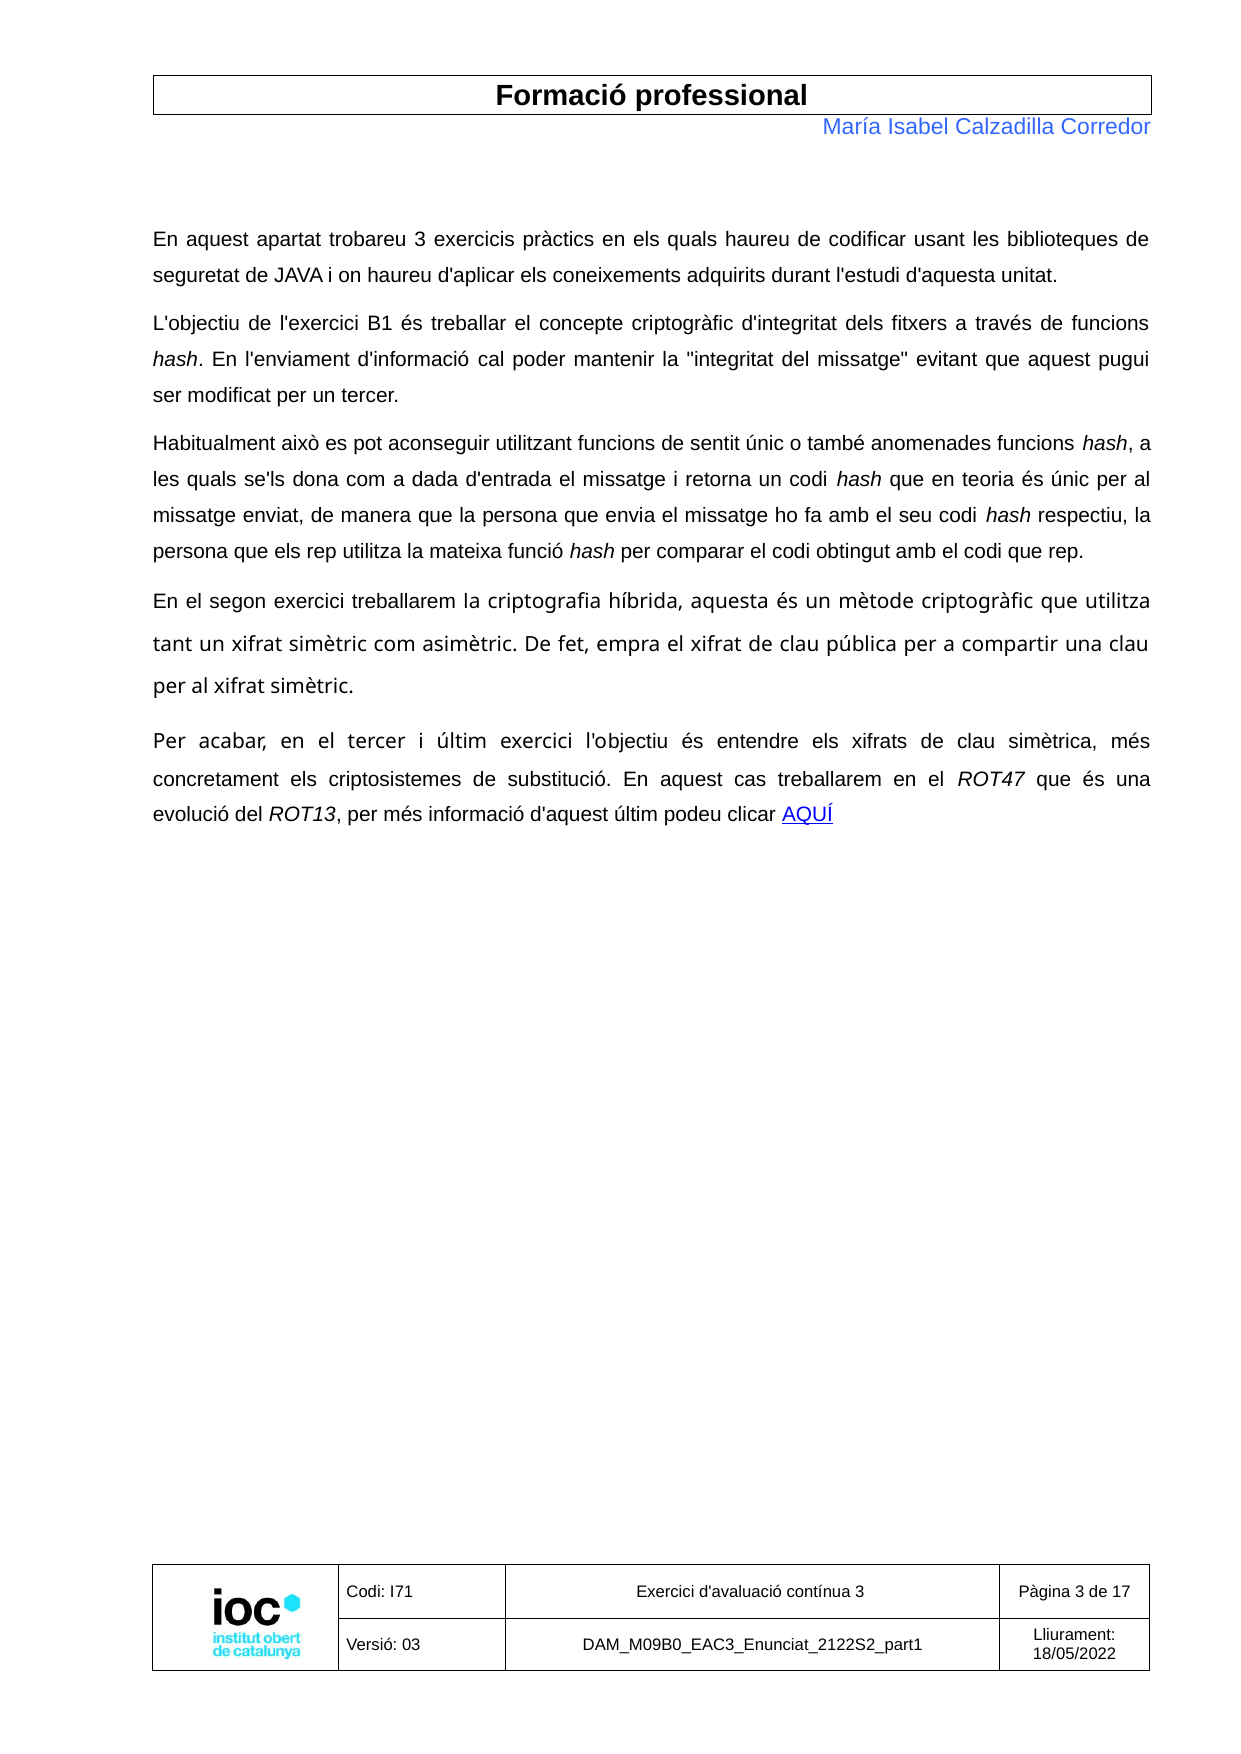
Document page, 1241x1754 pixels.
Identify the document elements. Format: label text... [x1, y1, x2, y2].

text Per acabar, en el tercer i últim exercici l'objectiu és entendre els xifrats de clau simètrica, més concretament els criptosistemes de substitució. En aquest cas treballarem en el ROT47 que és una evolució del ROT13, per més informació d'aquest últim podeu clicar AQUÍ [153, 726, 1151, 826]
text Habitualment això es pot aconseguir utilitzant funcions de sentit únic o també anomenades funcions hash, a les quals se'ls dona com a dada d'entrada el missatge i retorna un codi hash que en teoria és únic per al missatge enviat, de manera que la persona que envia el missatge ho fa amb el seu codi hash respectiu, la persona que els rep utilitza la mateixa funció hash per comparar el codi obtingut amb el codi que rep. [153, 431, 1151, 562]
text En el segon exercici treballarem la criptografia híbrida, aquesta és un mètode criptogràfic que utilitza tant un xifrat simètric com asimètric. De fet, empra el xifrat de clau pública per a compartir una clau per al xifrat simètric. [153, 586, 1151, 700]
text L'objectiu de l'exercici B1 és treballar el concepte criptogràfic d'integritat dels fitxers a través de funcions hash. En l'enviament d'informació cal poder mantenir la "integritat del missatge" evitant que aquest pugui ser modificat per un tercer. [153, 311, 1151, 407]
text En aquest apartat trobareu 3 exercicis pràctics en els quals haureu de codificar usant les biblioteques de seguretat de JAVA i on haureu d'aplicar els coneixements adquirits durant l'estudi d'aquesta unitat. [153, 227, 1151, 287]
picture [200, 1574, 314, 1670]
